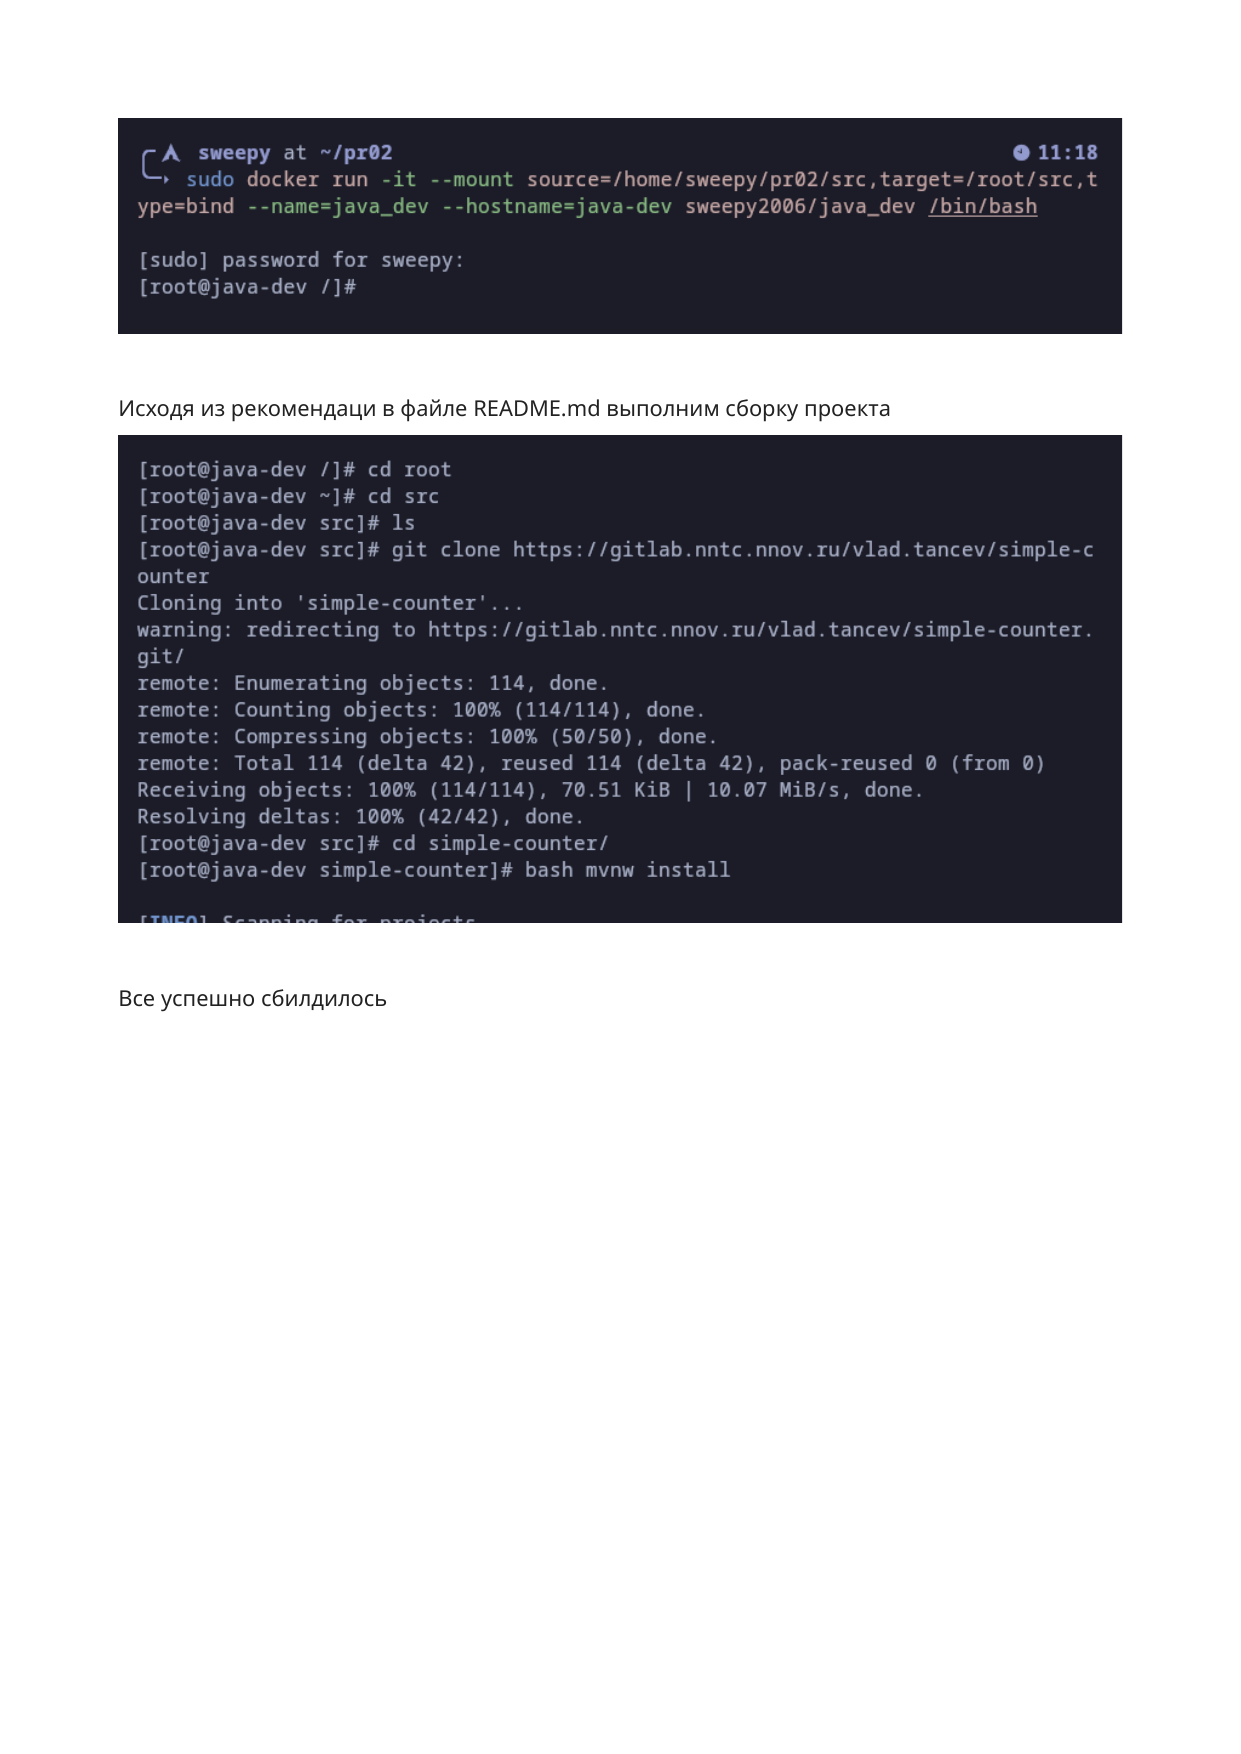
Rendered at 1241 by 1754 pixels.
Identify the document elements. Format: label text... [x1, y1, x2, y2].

picture [118, 435, 1123, 923]
text Исходя из рекомендаци в файле README.md выполним сборку проекта [118, 334, 1122, 422]
picture [118, 118, 1123, 334]
text Все успешно сбилдилось [118, 923, 1122, 1012]
